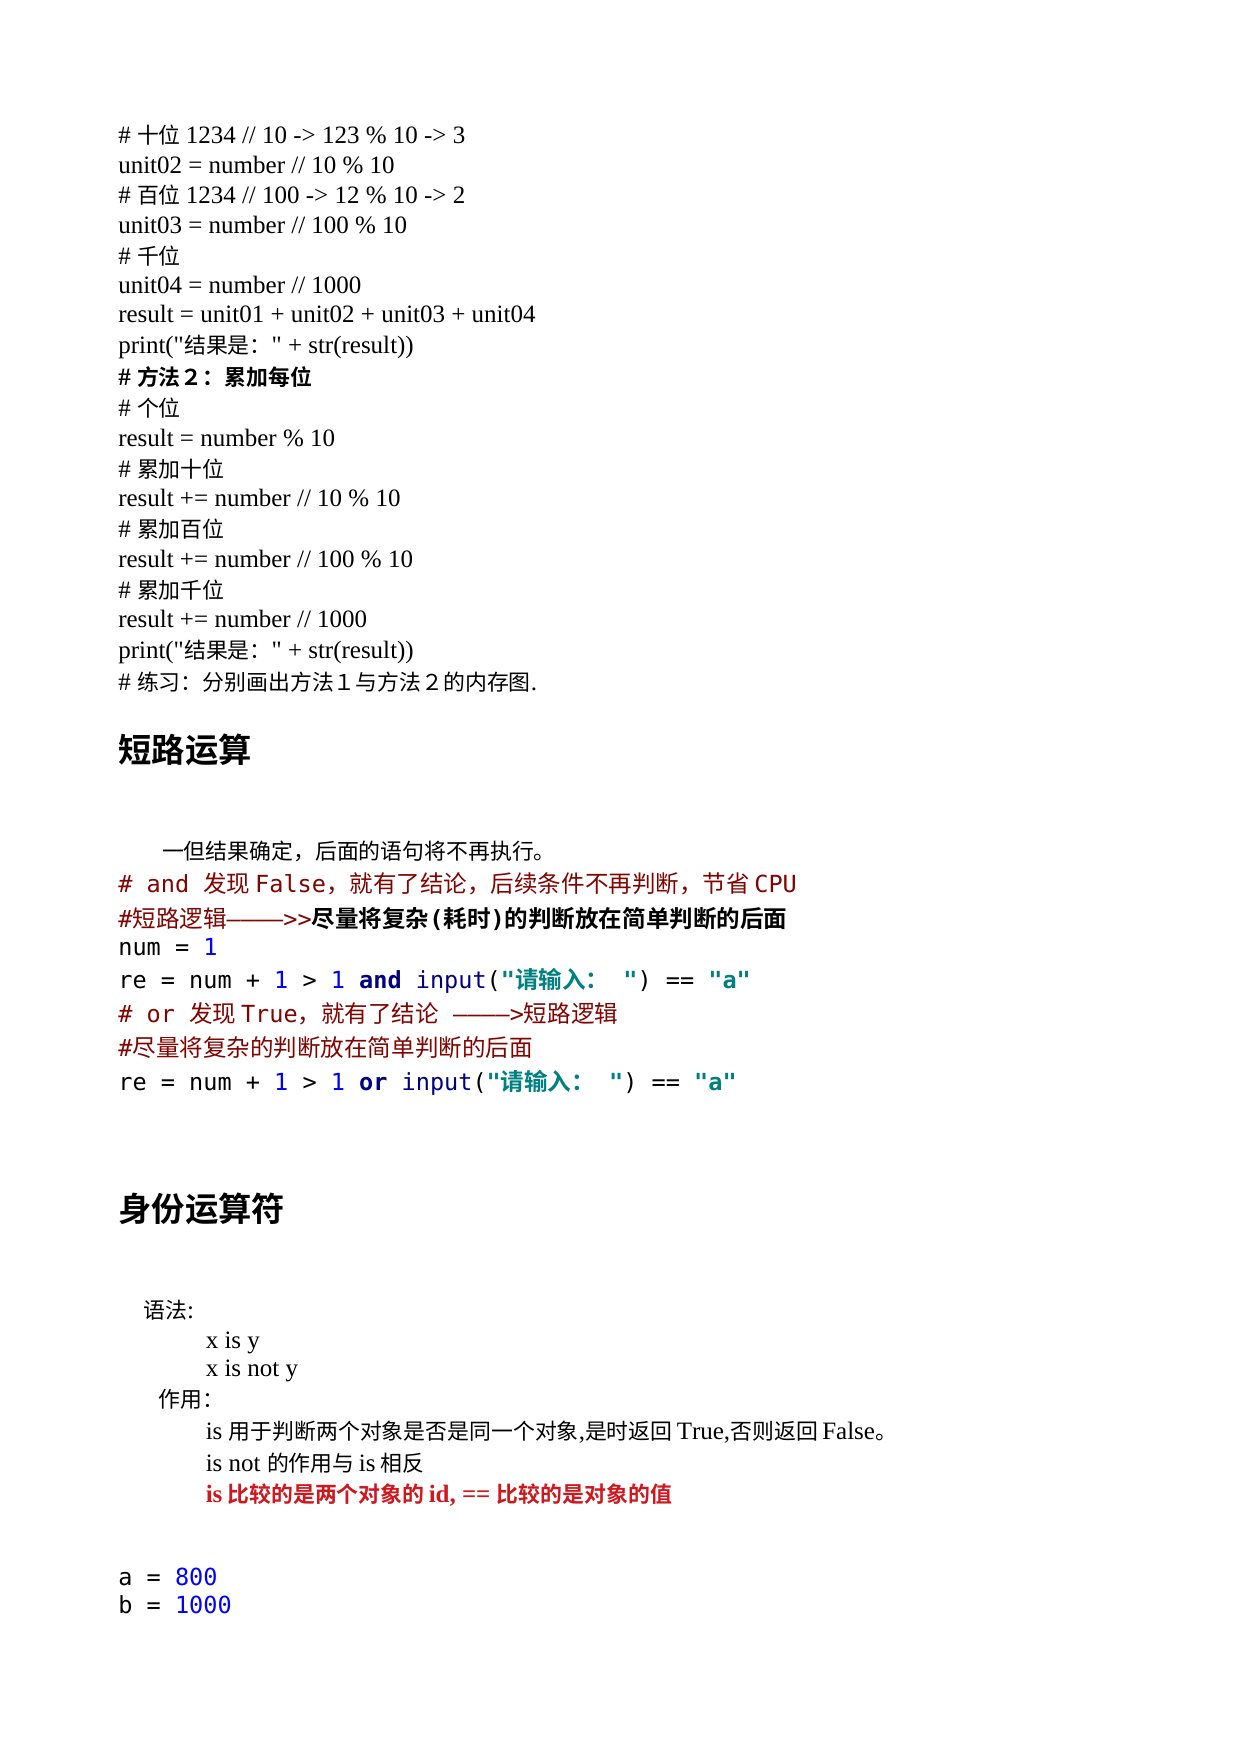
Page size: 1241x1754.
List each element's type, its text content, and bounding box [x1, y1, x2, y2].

text result += number // 1000 [118, 604, 1122, 633]
text 一但结果确定，后面的语句将不再执行。 [118, 834, 1122, 866]
text result = unit01 + unit02 + unit03 + unit04 [118, 299, 1122, 328]
text print("结果是：" + str(result)) [118, 633, 1122, 665]
text is比较的是两个对象的id, == 比较的是对象的值 [118, 1477, 1122, 1509]
text # and 发现False，就有了结论，后续条件不再判断，节省CPU [118, 866, 1122, 900]
text unit02 = number // 10 % 10 [118, 150, 1122, 178]
text x is not y [118, 1353, 1122, 1382]
text result = number % 10 [118, 423, 1122, 452]
text 语法: [118, 1293, 1122, 1325]
text # 千位 [118, 239, 1122, 271]
subtitle 短路运算 [118, 723, 1122, 772]
text a = 800 [118, 1564, 1122, 1591]
text # 方法２：累加每位 [118, 360, 1122, 391]
text num = 1 [118, 934, 1122, 961]
text unit04 = number // 1000 [118, 271, 1122, 299]
text x is y [118, 1325, 1122, 1353]
text # or 发现True，就有了结论 ————>短路逻辑 [118, 995, 1122, 1029]
text # 累加百位 [118, 512, 1122, 544]
text # 练习：分别画出方法１与方法２的内存图. [118, 665, 1122, 696]
text is not 的作用与is相反 [118, 1446, 1122, 1477]
text print("结果是：" + str(result)) [118, 328, 1122, 360]
text result += number // 100 % 10 [118, 544, 1122, 573]
text # 累加十位 [118, 452, 1122, 483]
text # 百位 1234 // 100 -> 12 % 10 -> 2 [118, 178, 1122, 210]
text re = num + 1 > 1 or input("请输入： ") == "a" [118, 1063, 1122, 1097]
text unit03 = number // 100 % 10 [118, 210, 1122, 239]
subtitle 身份运算符 [118, 1183, 1122, 1231]
text # 累加千位 [118, 573, 1122, 604]
text re = num + 1 > 1 and input("请输入： ") == "a" [118, 961, 1122, 995]
text result += number // 10 % 10 [118, 483, 1122, 512]
text 作用： [118, 1382, 1122, 1414]
text is 用于判断两个对象是否是同一个对象,是时返回True,否则返回False。 [162, 1414, 1122, 1446]
text # 个位 [118, 391, 1122, 423]
text #短路逻辑————>>尽量将复杂(耗时)的判断放在简单判断的后面 [118, 900, 1122, 934]
text b = 1000 [118, 1591, 1122, 1618]
text #尽量将复杂的判断放在简单判断的后面 [118, 1029, 1122, 1063]
text # 十位 1234 // 10 -> 123 % 10 -> 3 [118, 118, 1122, 150]
